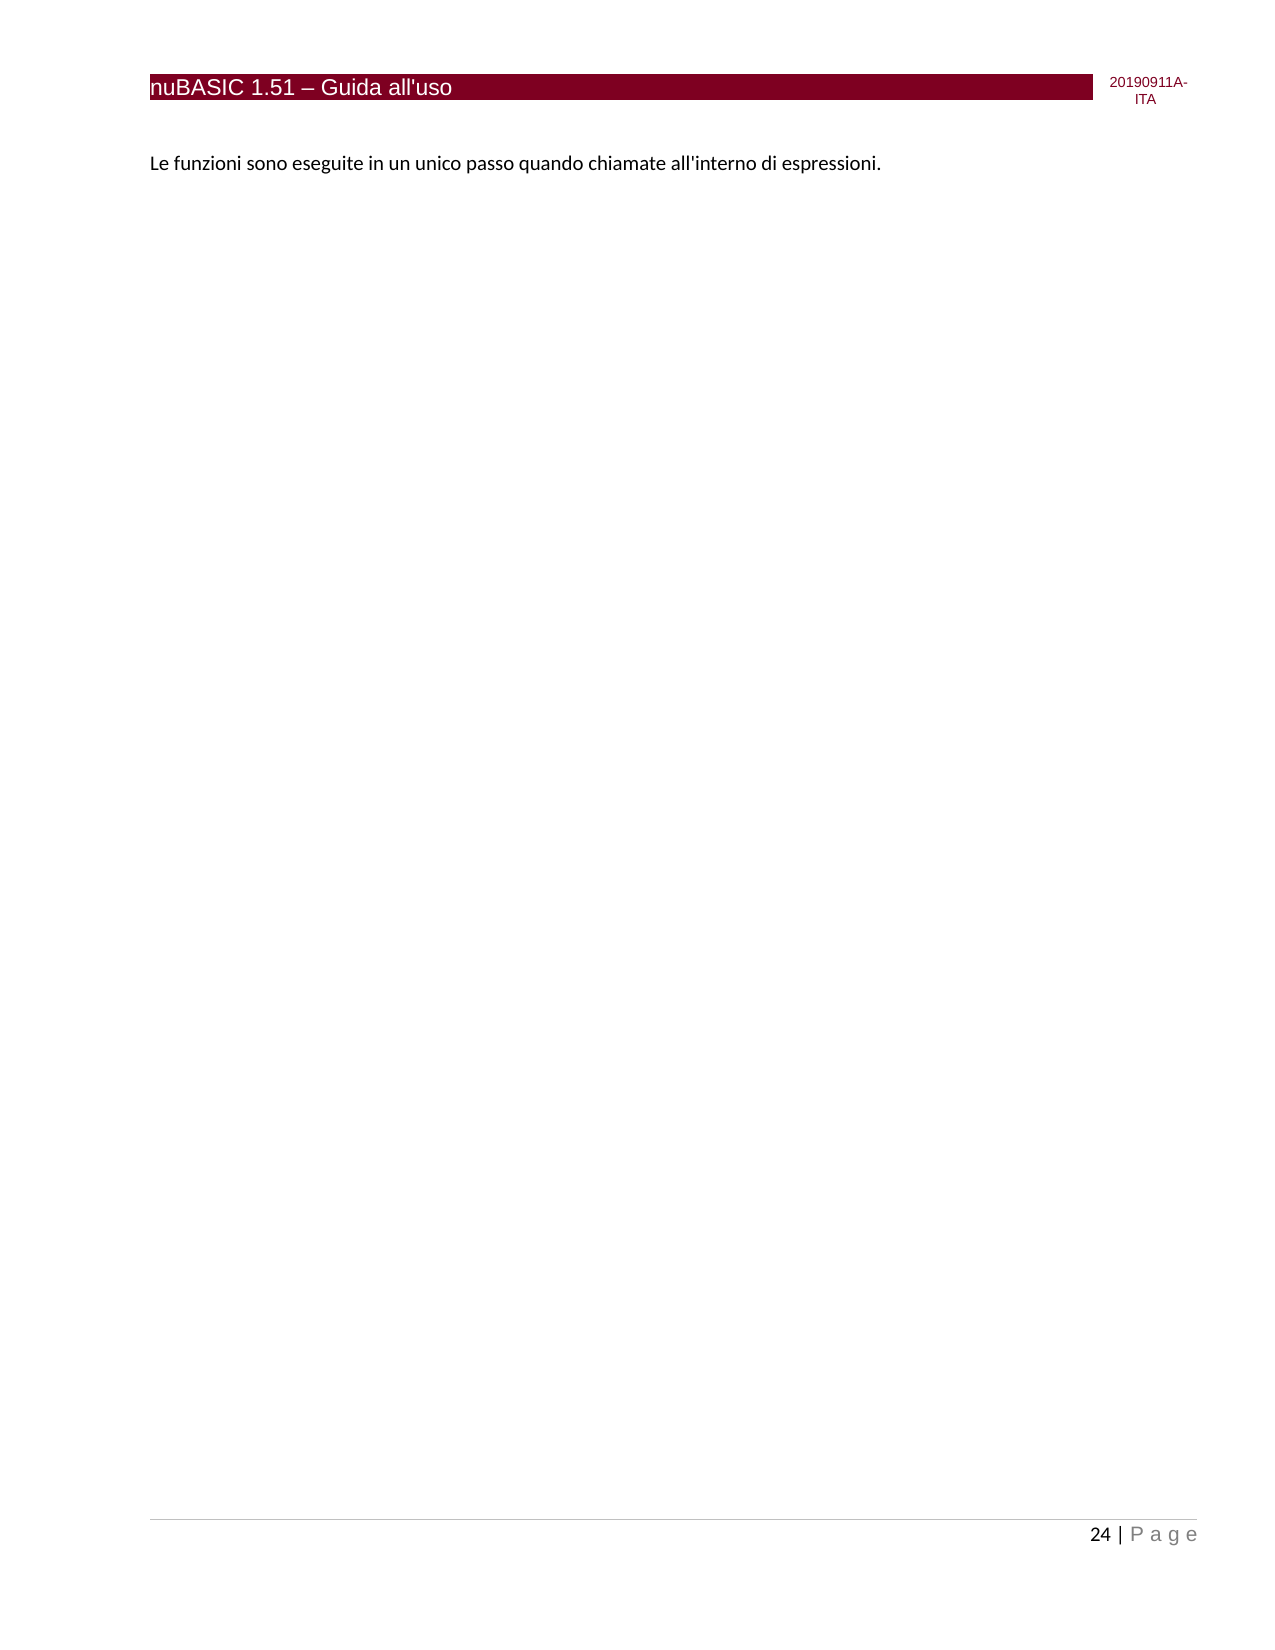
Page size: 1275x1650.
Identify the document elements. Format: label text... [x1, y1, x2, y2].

text Le funzioni sono eseguite in un unico passo quando chiamate all'interno di espressioni. [150, 150, 1197, 175]
